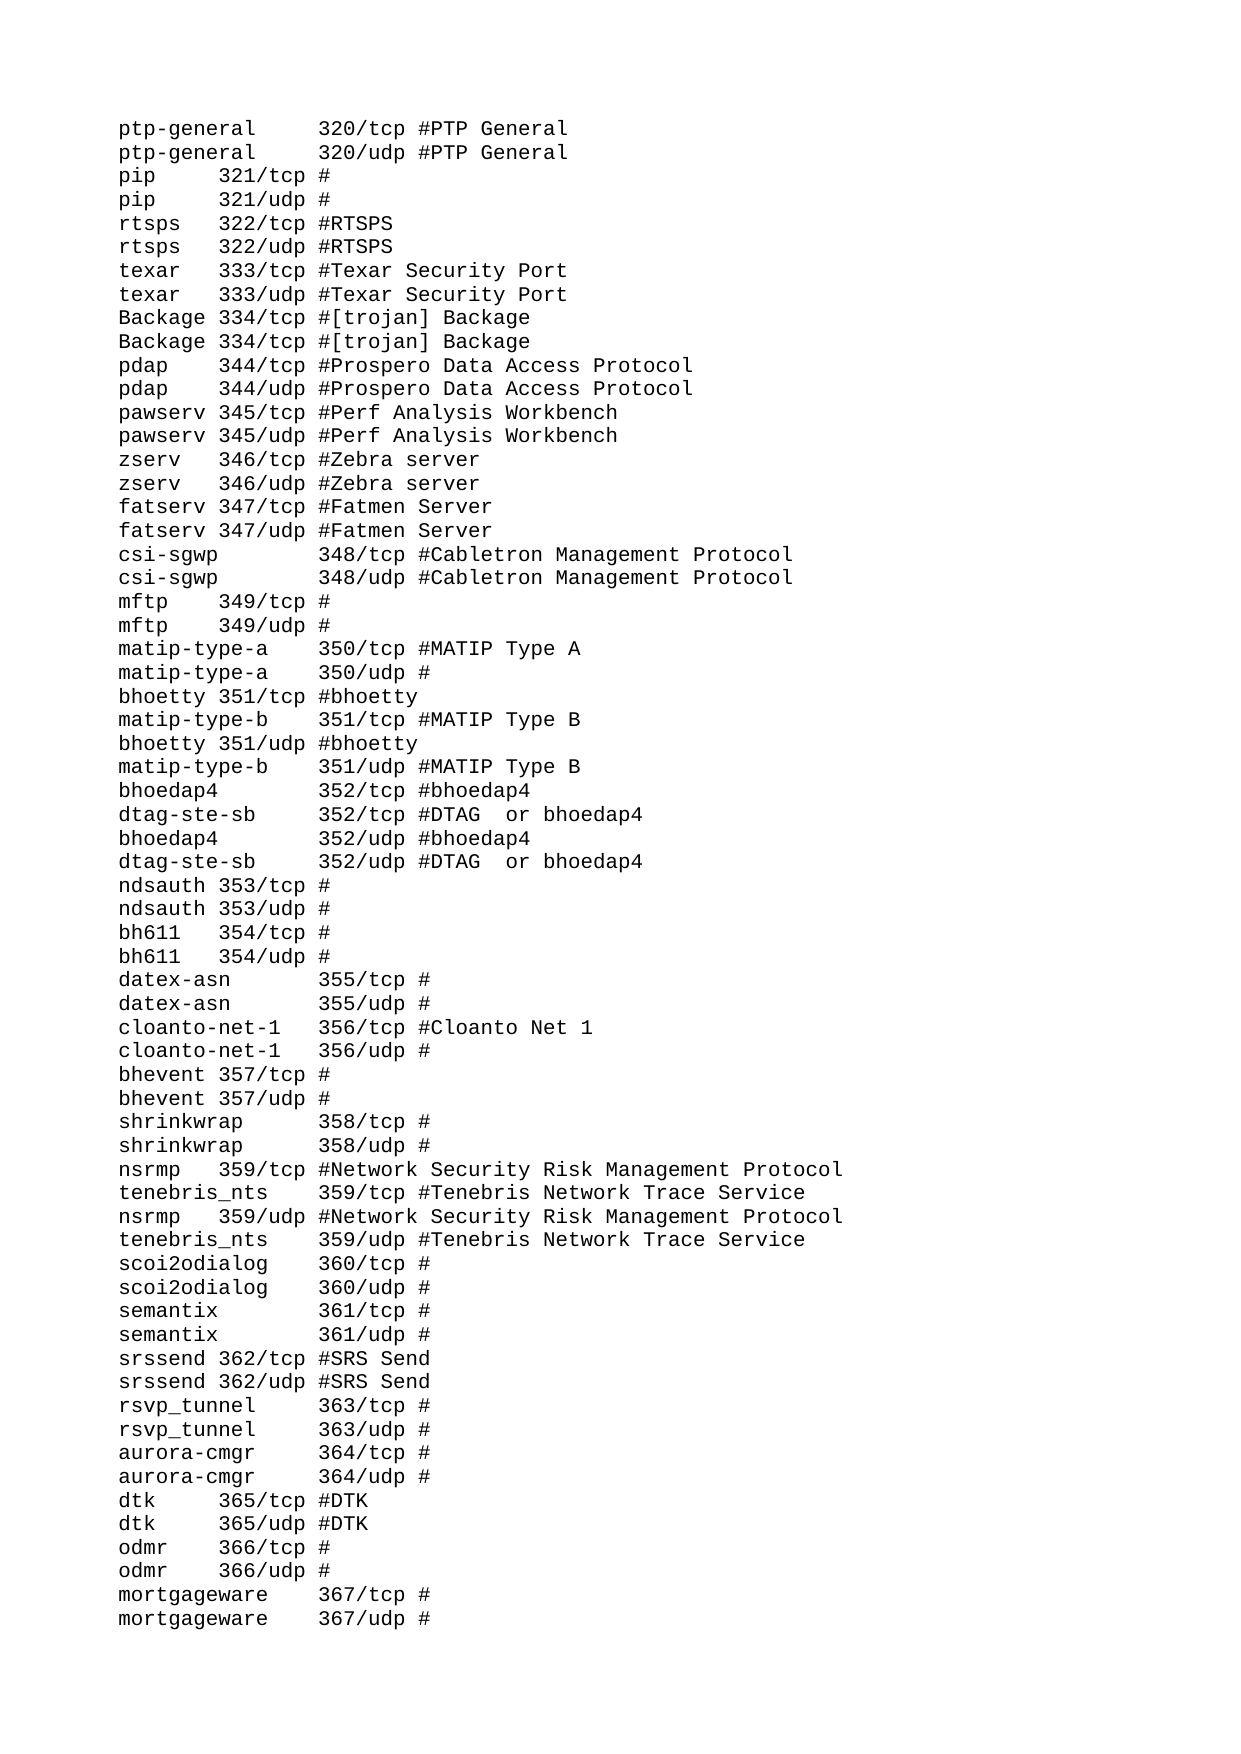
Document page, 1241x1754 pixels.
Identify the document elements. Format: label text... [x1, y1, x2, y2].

text bhoetty 351/udp #bhoetty [118, 733, 1122, 757]
text bh611 354/tcp # [118, 922, 1122, 946]
text matip-type-b 351/udp #MATIP Type B [118, 757, 1122, 780]
text aurora-cmgr 364/tcp # [118, 1442, 1122, 1466]
text pawserv 345/tcp #Perf Analysis Workbench [118, 402, 1122, 426]
text srssend 362/tcp #SRS Send [118, 1348, 1122, 1371]
text rtsps 322/tcp #RTSPS [118, 213, 1122, 236]
text tenebris_nts 359/tcp #Tenebris Network Trace Service [118, 1182, 1122, 1206]
text pip 321/tcp # [118, 165, 1122, 189]
text rsvp_tunnel 363/tcp # [118, 1395, 1122, 1419]
text bh611 354/udp # [118, 946, 1122, 969]
text nsrmp 359/tcp #Network Security Risk Management Protocol [118, 1158, 1122, 1182]
text mortgageware 367/udp # [118, 1608, 1122, 1631]
text csi-sgwp 348/udp #Cabletron Management Protocol [118, 567, 1122, 591]
text fatserv 347/tcp #Fatmen Server [118, 496, 1122, 520]
text scoi2odialog 360/tcp # [118, 1253, 1122, 1277]
text csi-sgwp 348/tcp #Cabletron Management Protocol [118, 544, 1122, 567]
text pip 321/udp # [118, 189, 1122, 213]
text mftp 349/tcp # [118, 591, 1122, 615]
text Backage 334/tcp #[trojan] Backage [118, 331, 1122, 354]
text fatserv 347/udp #Fatmen Server [118, 520, 1122, 544]
text semantix 361/tcp # [118, 1300, 1122, 1324]
text odmr 366/udp # [118, 1561, 1122, 1584]
text mortgageware 367/tcp # [118, 1584, 1122, 1608]
text shrinkwrap 358/udp # [118, 1135, 1122, 1158]
text ptp-general 320/tcp #PTP General [118, 118, 1122, 142]
text aurora-cmgr 364/udp # [118, 1466, 1122, 1489]
text texar 333/tcp #Texar Security Port [118, 260, 1122, 284]
text ndsauth 353/udp # [118, 898, 1122, 922]
text datex-asn 355/udp # [118, 993, 1122, 1017]
text matip-type-b 351/tcp #MATIP Type B [118, 709, 1122, 733]
text ptp-general 320/udp #PTP General [118, 142, 1122, 165]
text matip-type-a 350/udp # [118, 662, 1122, 686]
text bhevent 357/udp # [118, 1088, 1122, 1111]
text bhevent 357/tcp # [118, 1064, 1122, 1088]
text bhoetty 351/tcp #bhoetty [118, 686, 1122, 709]
text scoi2odialog 360/udp # [118, 1277, 1122, 1300]
text bhoedap4 352/tcp #bhoedap4 [118, 780, 1122, 804]
text bhoedap4 352/udp #bhoedap4 [118, 827, 1122, 851]
text odmr 366/tcp # [118, 1537, 1122, 1561]
text semantix 361/udp # [118, 1324, 1122, 1348]
text nsrmp 359/udp #Network Security Risk Management Protocol [118, 1206, 1122, 1229]
text zserv 346/udp #Zebra server [118, 473, 1122, 496]
text cloanto-net-1 356/udp # [118, 1040, 1122, 1064]
text dtag-ste-sb 352/tcp #DTAG or bhoedap4 [118, 804, 1122, 827]
text cloanto-net-1 356/tcp #Cloanto Net 1 [118, 1017, 1122, 1040]
text pdap 344/tcp #Prospero Data Access Protocol [118, 354, 1122, 378]
text zserv 346/tcp #Zebra server [118, 449, 1122, 473]
text matip-type-a 350/tcp #MATIP Type A [118, 638, 1122, 662]
text dtk 365/tcp #DTK [118, 1489, 1122, 1513]
text datex-asn 355/tcp # [118, 969, 1122, 993]
text texar 333/udp #Texar Security Port [118, 284, 1122, 307]
text dtag-ste-sb 352/udp #DTAG or bhoedap4 [118, 851, 1122, 875]
text mftp 349/udp # [118, 615, 1122, 638]
text shrinkwrap 358/tcp # [118, 1111, 1122, 1135]
text ndsauth 353/tcp # [118, 875, 1122, 898]
text rtsps 322/udp #RTSPS [118, 236, 1122, 260]
text Backage 334/tcp #[trojan] Backage [118, 307, 1122, 331]
text rsvp_tunnel 363/udp # [118, 1419, 1122, 1442]
text pdap 344/udp #Prospero Data Access Protocol [118, 378, 1122, 402]
text dtk 365/udp #DTK [118, 1513, 1122, 1537]
text tenebris_nts 359/udp #Tenebris Network Trace Service [118, 1229, 1122, 1253]
text srssend 362/udp #SRS Send [118, 1371, 1122, 1395]
text pawserv 345/udp #Perf Analysis Workbench [118, 426, 1122, 449]
